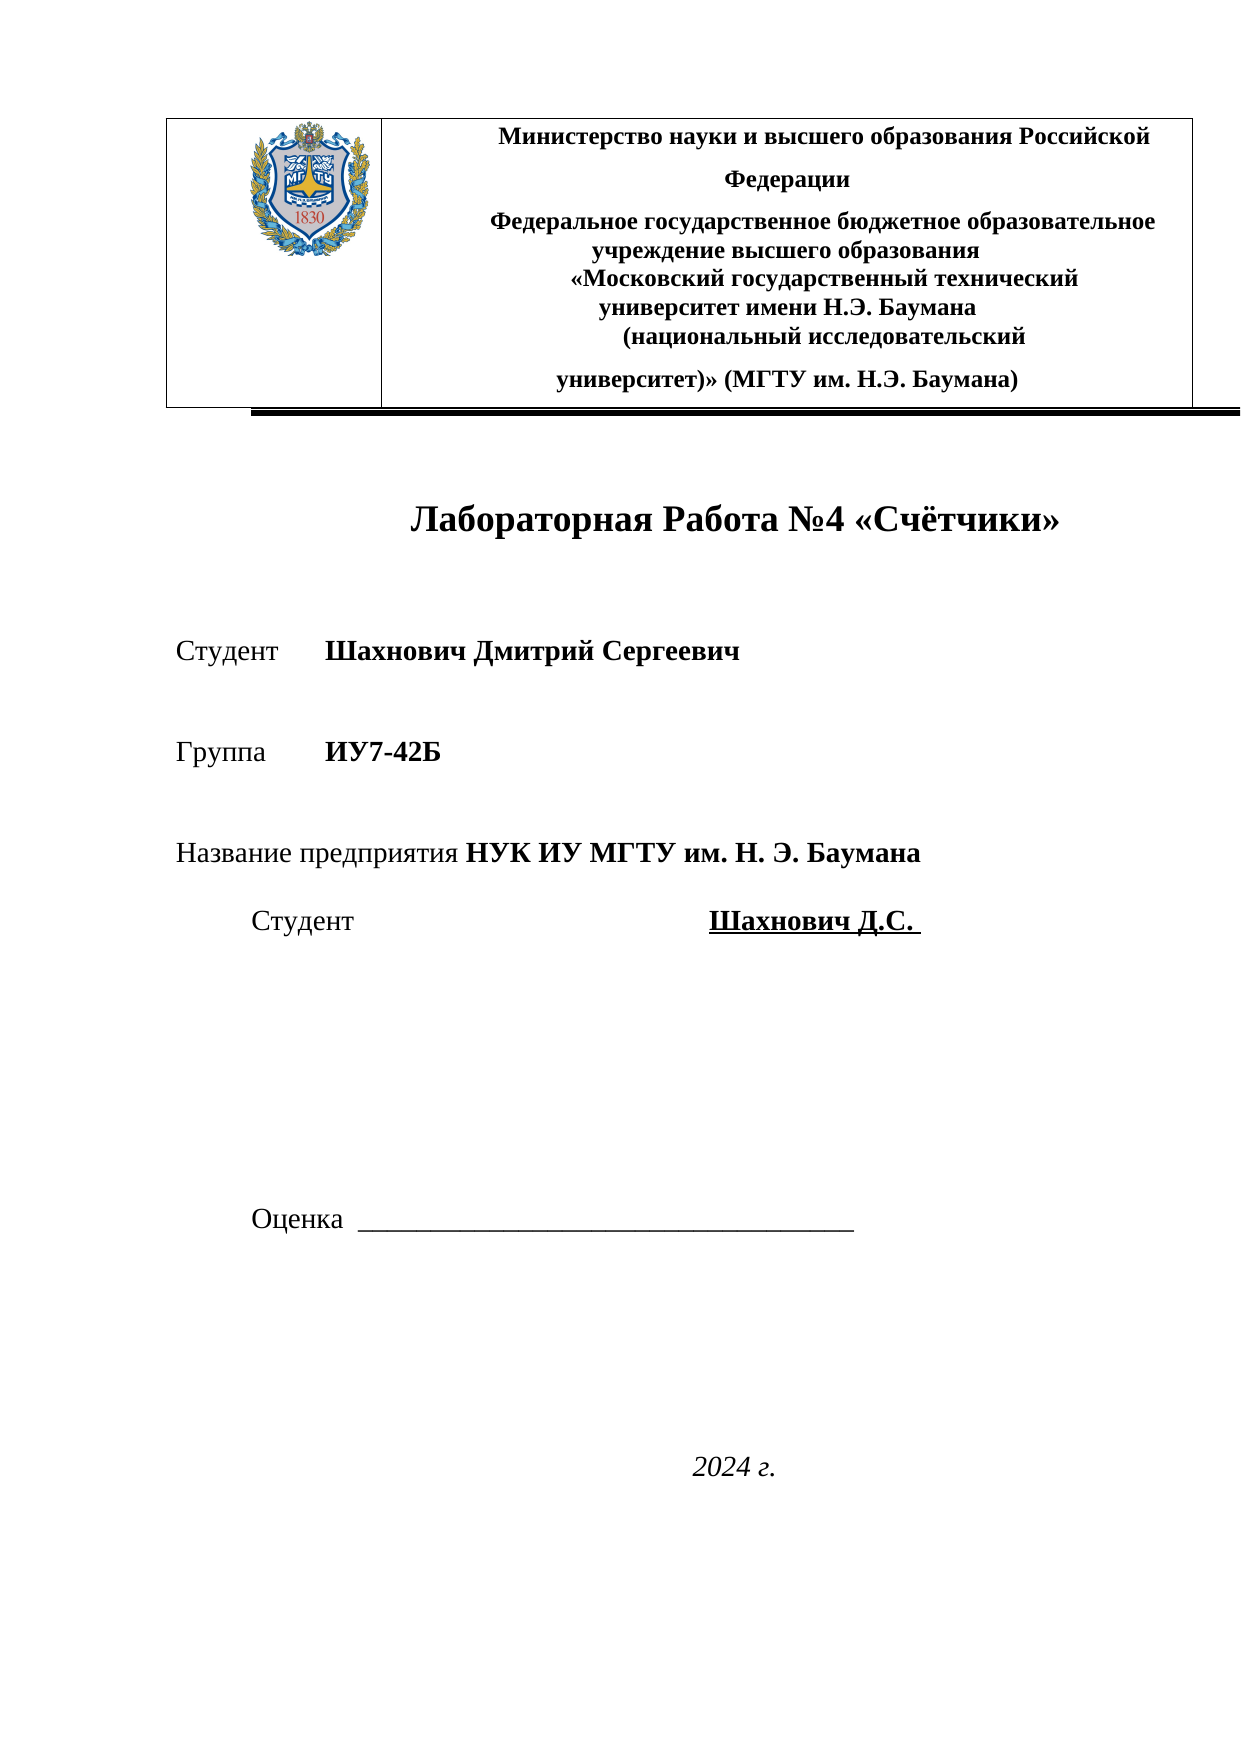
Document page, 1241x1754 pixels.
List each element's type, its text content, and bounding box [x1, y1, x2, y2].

text Группа ИУ7-42Б [176, 734, 902, 768]
text Студент Шахнович Дмитрий Сергеевич [176, 633, 902, 667]
table_cell [635, 1070, 1139, 1136]
table_cell [177, 969, 635, 1070]
table_header Студент [177, 903, 635, 969]
text Оценка __________________________________ [177, 1201, 1181, 1234]
table_header [167, 119, 381, 407]
text Лабораторная Работа №4 «Счётчики» [216, 496, 1181, 539]
picture [249, 120, 370, 256]
table_header Министерство науки и высшего образования Российской Федерации Федеральное государственное бюджетное образовательное учреждение высшего образования «Московский государственный технический университет имени Н.Э. Баумана (национальный исследовательский университет)» (МГТУ им. Н.Э. Баумана) [382, 119, 1192, 407]
text 2024 г. [216, 1449, 1181, 1483]
table_cell [177, 1070, 635, 1136]
text Название предприятия НУК ИУ МГТУ им. Н. Э. Баумана [176, 835, 1181, 868]
table_header Шахнович Д.С. [635, 903, 1139, 969]
table_cell [635, 969, 1139, 1070]
